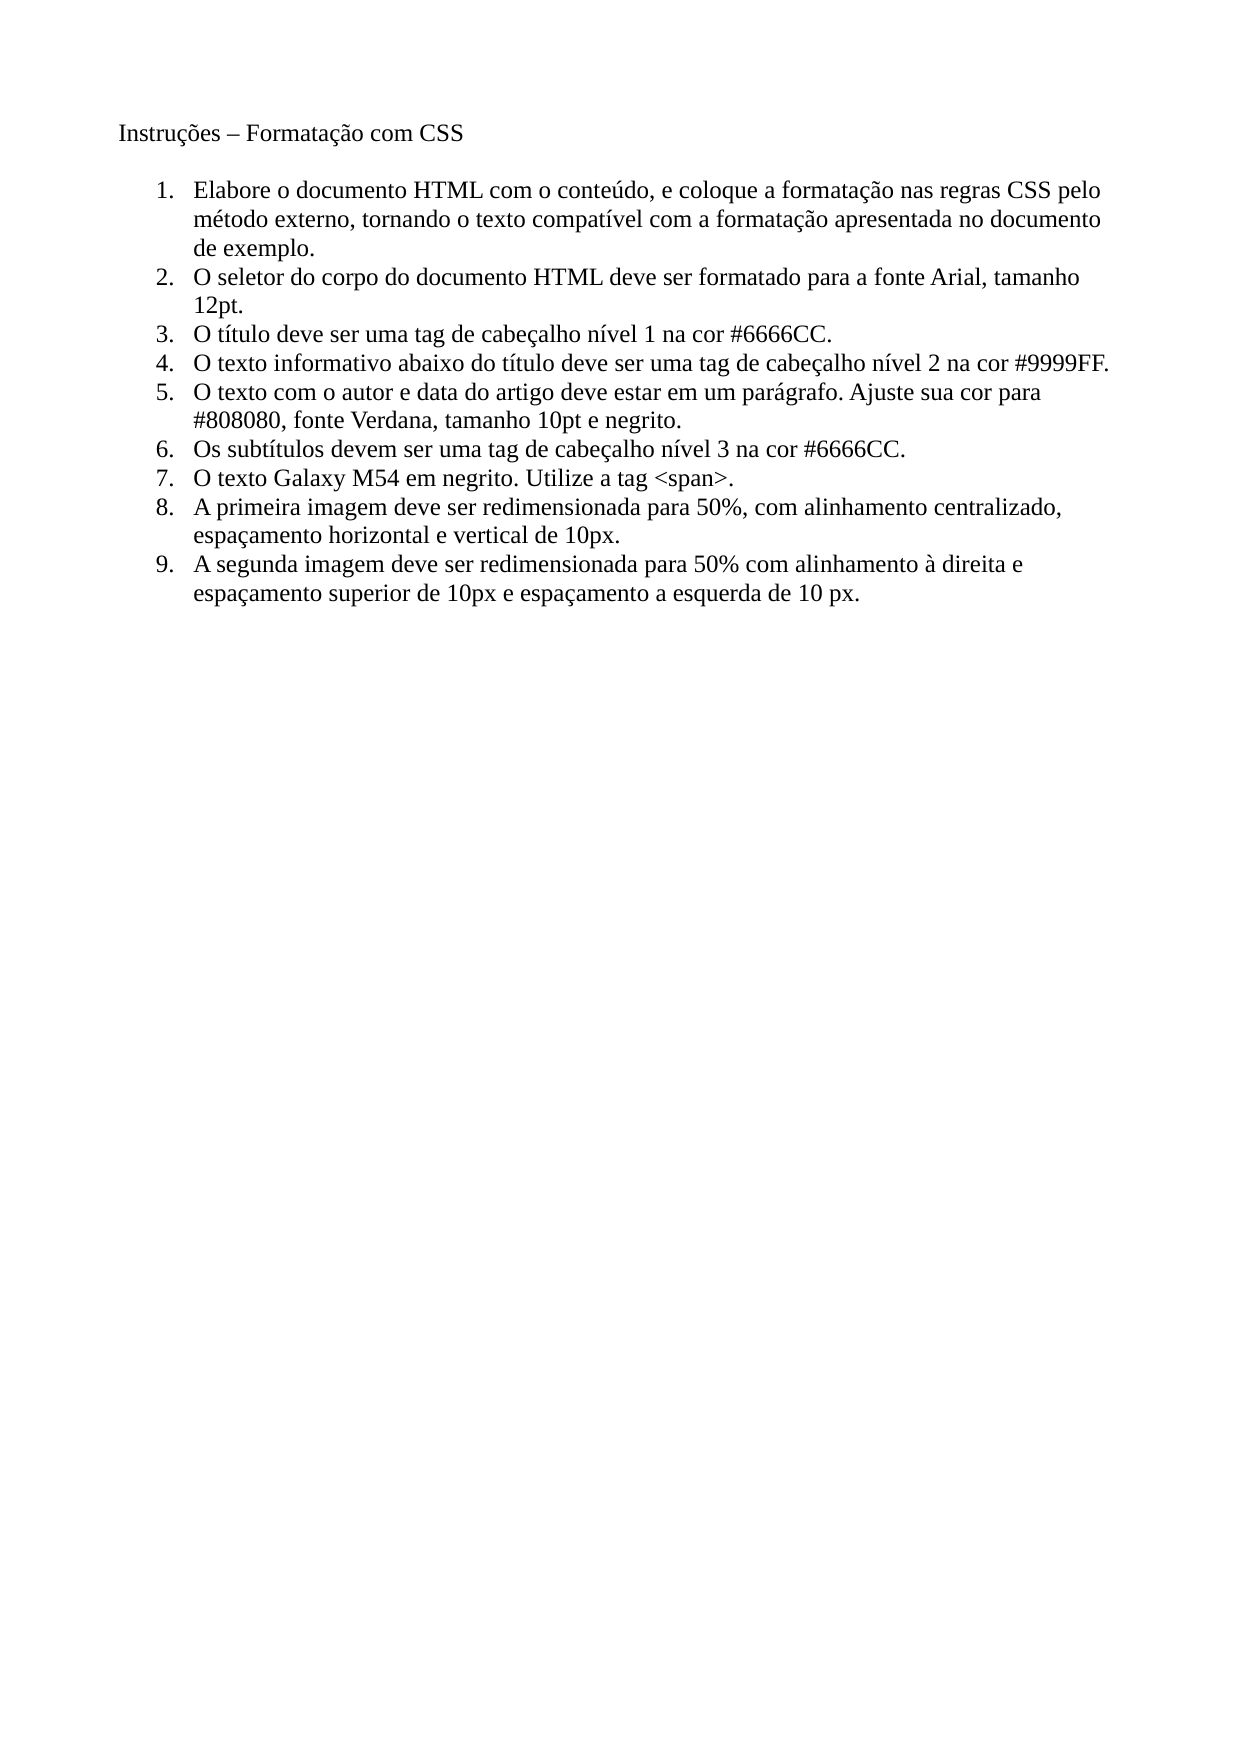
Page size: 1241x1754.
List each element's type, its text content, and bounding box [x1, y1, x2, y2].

list Elabore o documento HTML com o conteúdo, e coloque a formatação nas regras CSS pelo método externo, tornando o texto compatível com a formatação apresentada no documento de exemplo. [156, 176, 1122, 262]
list A segunda imagem deve ser redimensionada para 50% com alinhamento à direita e espaçamento superior de 10px e espaçamento a esquerda de 10 px. [156, 549, 1122, 607]
list A primeira imagem deve ser redimensionada para 50%, com alinhamento centralizado, espaçamento horizontal e vertical de 10px. [156, 492, 1122, 549]
list O texto informativo abaixo do título deve ser uma tag de cabeçalho nível 2 na cor #9999FF. [156, 348, 1122, 377]
list O texto Galaxy M54 em negrito. Utilize a tag <span>. [156, 463, 1122, 492]
list O texto com o autor e data do artigo deve estar em um parágrafo. Ajuste sua cor para #808080, fonte Verdana, tamanho 10pt e negrito. [156, 377, 1122, 434]
list O título deve ser uma tag de cabeçalho nível 1 na cor #6666CC. [156, 319, 1122, 348]
list O seletor do corpo do documento HTML deve ser formatado para a fonte Arial, tamanho 12pt. [156, 262, 1122, 319]
list Os subtítulos devem ser uma tag de cabeçalho nível 3 na cor #6666CC. [156, 434, 1122, 463]
text Instruções – Formatação com CSS [118, 118, 1122, 147]
